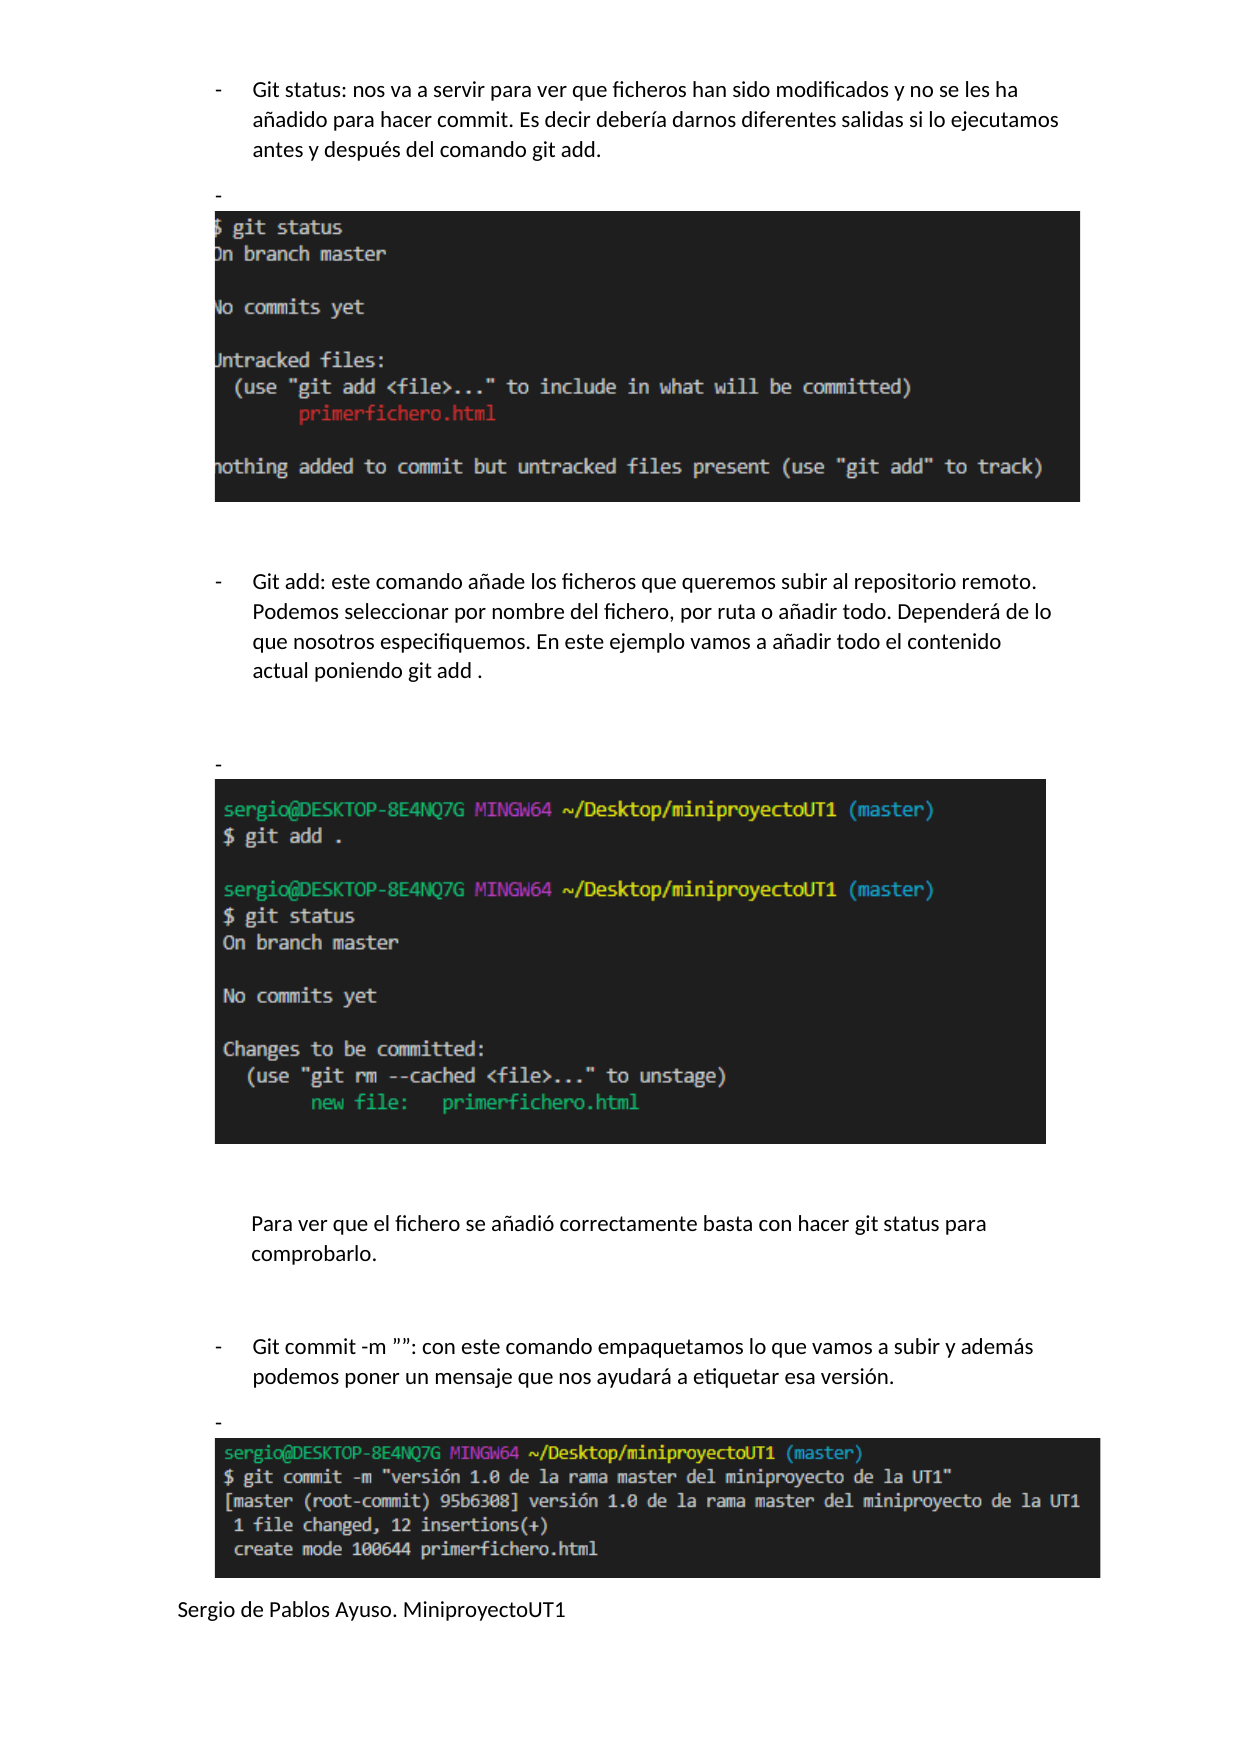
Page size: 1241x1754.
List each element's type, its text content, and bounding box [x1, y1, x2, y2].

text Para ver que el fichero se añadió correctamente basta con hacer git status para comprobarlo. [251, 1209, 1063, 1267]
list Git commit -m ””: con este comando empaquetamos lo que vamos a subir y además podemos poner un mensaje que nos ayudará a etiquetar esa versión. [215, 1332, 1063, 1390]
list Git add: este comando añade los ficheros que queremos subir al repositorio remoto. Podemos seleccionar por nombre del fichero, por ruta o añadir todo. Dependerá de lo que nosotros especifiquemos. En este ejemplo vamos a añadir todo el contenido actual poniendo git add . [215, 567, 1063, 685]
list Git status: nos va a servir para ver que ficheros han sido modificados y no se les ha añadido para hacer commit. Es decir debería darnos diferentes salidas si lo ejecutamos antes y después del comando git add. [215, 75, 1063, 163]
